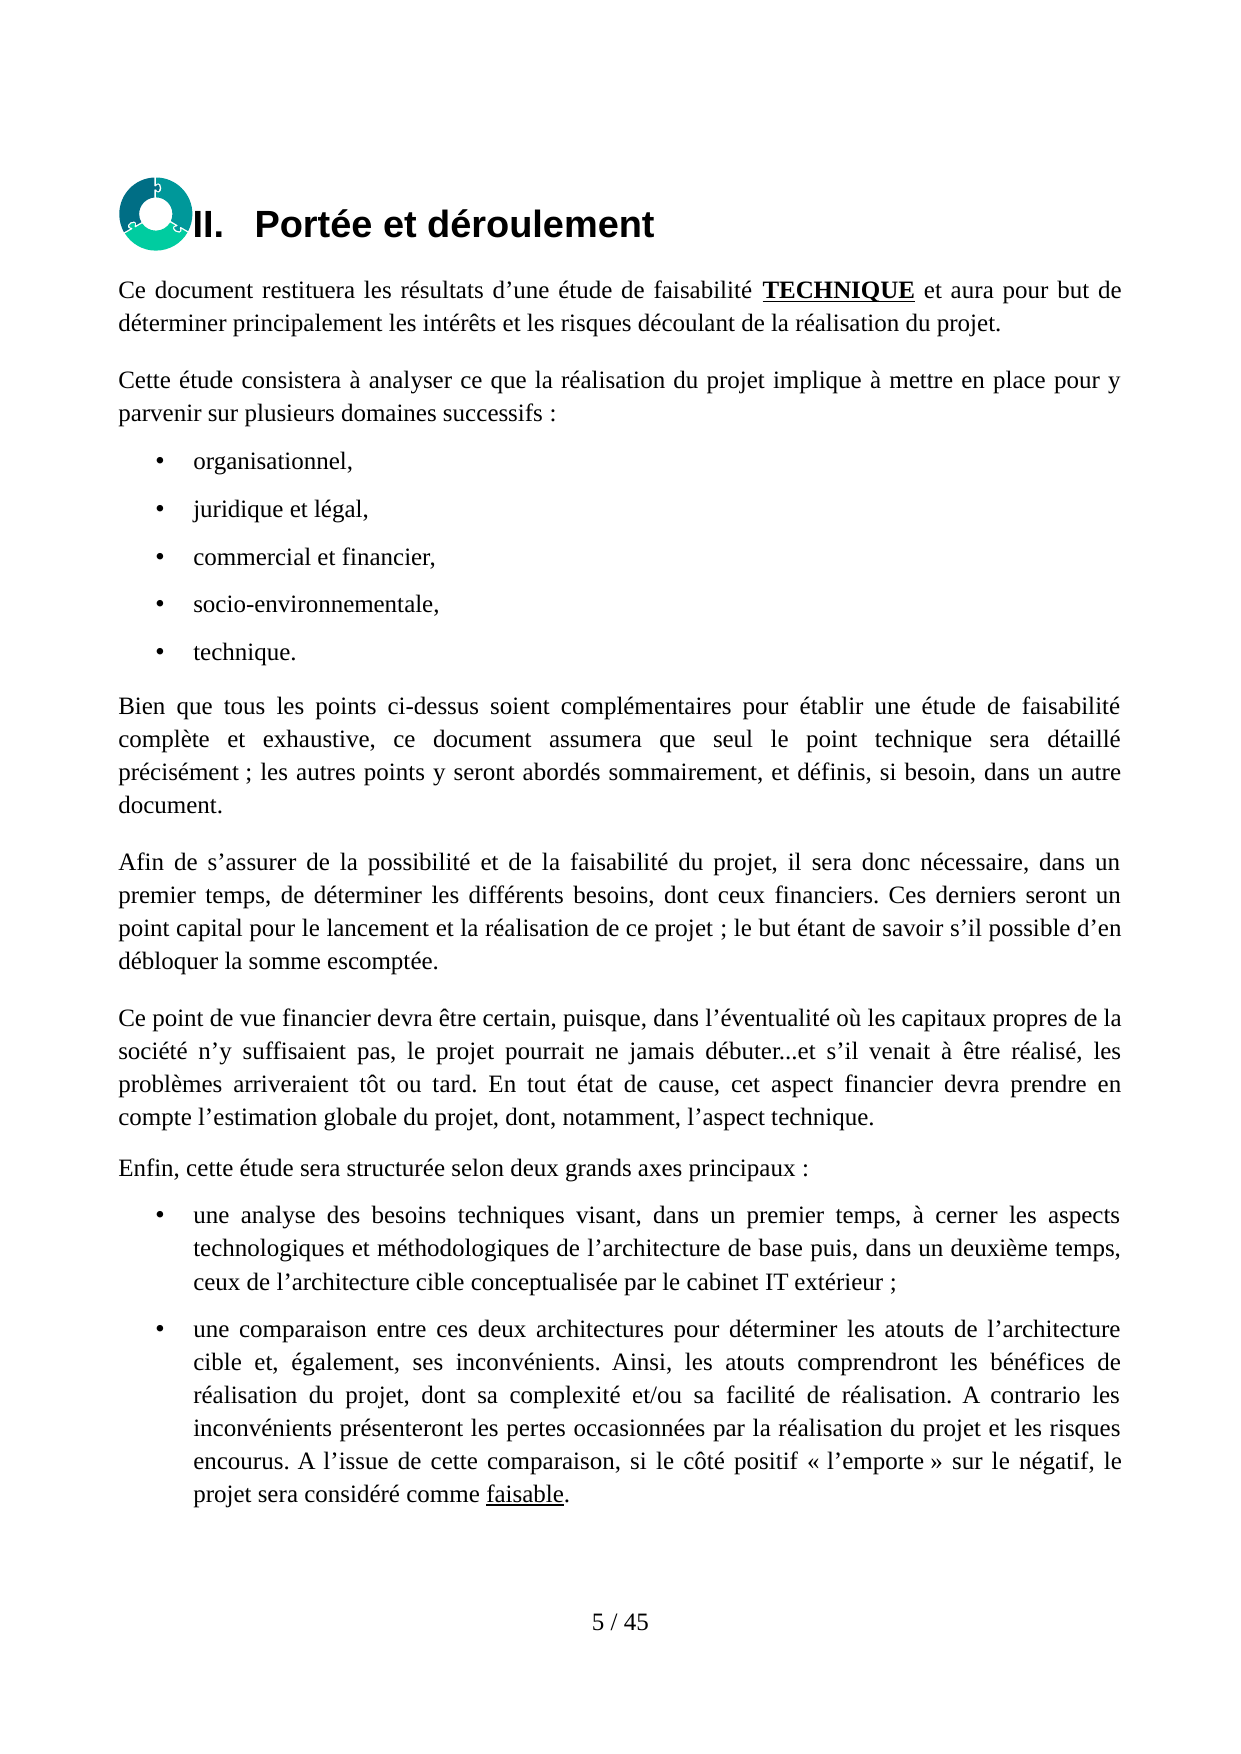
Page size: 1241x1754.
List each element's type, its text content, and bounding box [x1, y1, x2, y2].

text Ce point de vue financier devra être certain, puisque, dans l’éventualité où les capitaux propres de la société n’y suffisaient pas, le projet pourrait ne jamais débuter...et s’il venait à être réalisé, les problèmes arriveraient tôt ou tard. En tout état de cause, cet aspect financier devra prendre en compte l’estimation globale du projet, dont, notamment, l’aspect technique. [118, 1003, 1122, 1131]
subtitle [140, 202, 172, 230]
subtitle Portée et déroulement [177, 202, 1122, 245]
list une analyse des besoins techniques visant, dans un premier temps, à cerner les aspects technologiques et méthodologiques de l’architecture de base puis, dans un deuxième temps, ceux de l’architecture cible conceptualisée par le cabinet IT extérieur ; [156, 1201, 1122, 1295]
list une comparaison entre ces deux architectures pour déterminer les atouts de l’architecture cible et, également, ses inconvénients. Ainsi, les atouts comprendront les bénéfices de réalisation du projet, dont sa complexité et/ou sa facilité de réalisation. A contrario les inconvénients présenteront les pertes occasionnées par la réalisation du projet et les risques encourus. A l’issue de cette comparaison, si le côté positif « l’emporte » sur le négatif, le projet sera considéré comme faisable. [156, 1314, 1122, 1508]
text Bien que tous les points ci-dessus soient complémentaires pour établir une étude de faisabilité complète et exhaustive, ce document assumera que seul le point technique sera détaillé précisément ; les autres points y seront abordés sommairement, et définis, si besoin, dans un autre document. [118, 691, 1122, 819]
text Cette étude consistera à analyser ce que la réalisation du projet implique à mettre en place pour y parvenir sur plusieurs domaines successifs : [118, 365, 1122, 427]
list organisationnel, [156, 446, 1122, 475]
text Ce document restituera les résultats d’une étude de faisabilité TECHNIQUE et aura pour but de déterminer principalement les intérêts et les risques découlant de la réalisation du projet. [118, 276, 1122, 337]
list technique. [156, 637, 1122, 666]
text Enfin, cette étude sera structurée selon deux grands axes principaux : [118, 1153, 1122, 1181]
list commercial et financier, [156, 542, 1122, 571]
subtitle [118, 202, 134, 245]
text Afin de s’assurer de la possibilité et de la faisabilité du projet, il sera donc nécessaire, dans un premier temps, de déterminer les différents besoins, dont ceux financiers. Ces derniers seront un point capital pour le lancement et la réalisation de ce projet ; le but étant de savoir s’il possible d’en débloquer la somme escomptée. [118, 847, 1122, 975]
list juridique et légal, [156, 494, 1122, 523]
list socio-environnementale, [156, 589, 1122, 618]
